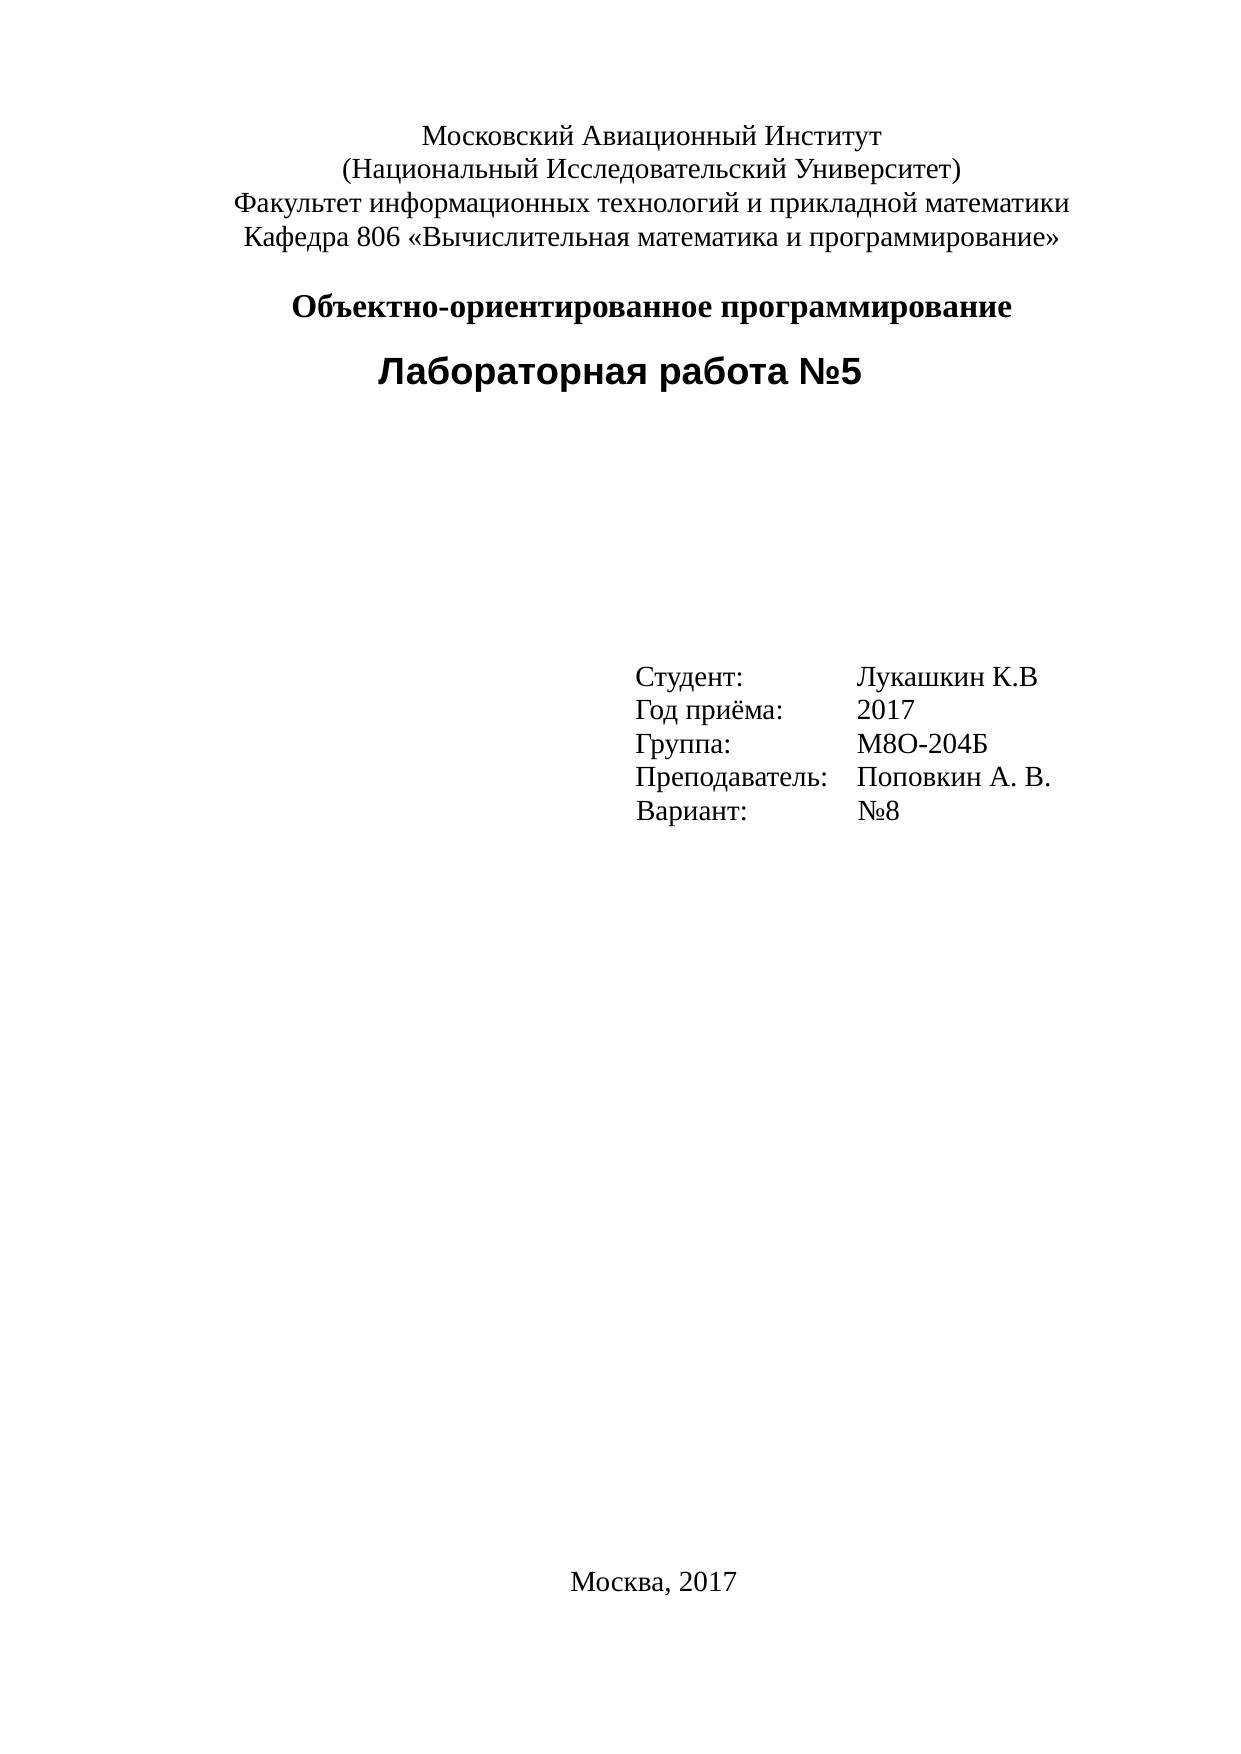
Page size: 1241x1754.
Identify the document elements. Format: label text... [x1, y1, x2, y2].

text Объектно-ориентированное программирование [118, 286, 1122, 324]
subtitle Лабораторная работа №5 [118, 349, 1122, 393]
text Преподаватель: Поповкин А. В. [118, 759, 1122, 793]
text Факультет информационных технологий и прикладной математики [118, 185, 1122, 219]
text Группа: М8О-204Б [118, 726, 1122, 759]
text Год приёма: 2017 [118, 692, 1122, 726]
text (Национальный Исследовательский Университет) [118, 152, 1122, 185]
text Студент: Лукашкин К.В [118, 659, 1122, 692]
text Кафедра 806 «Вычислительная математика и программирование» [118, 219, 1122, 252]
text Московский Авиационный Институт [118, 118, 1122, 152]
text Вариант: №8 [118, 793, 1122, 827]
text Москва, 2017 [118, 1564, 1122, 1597]
